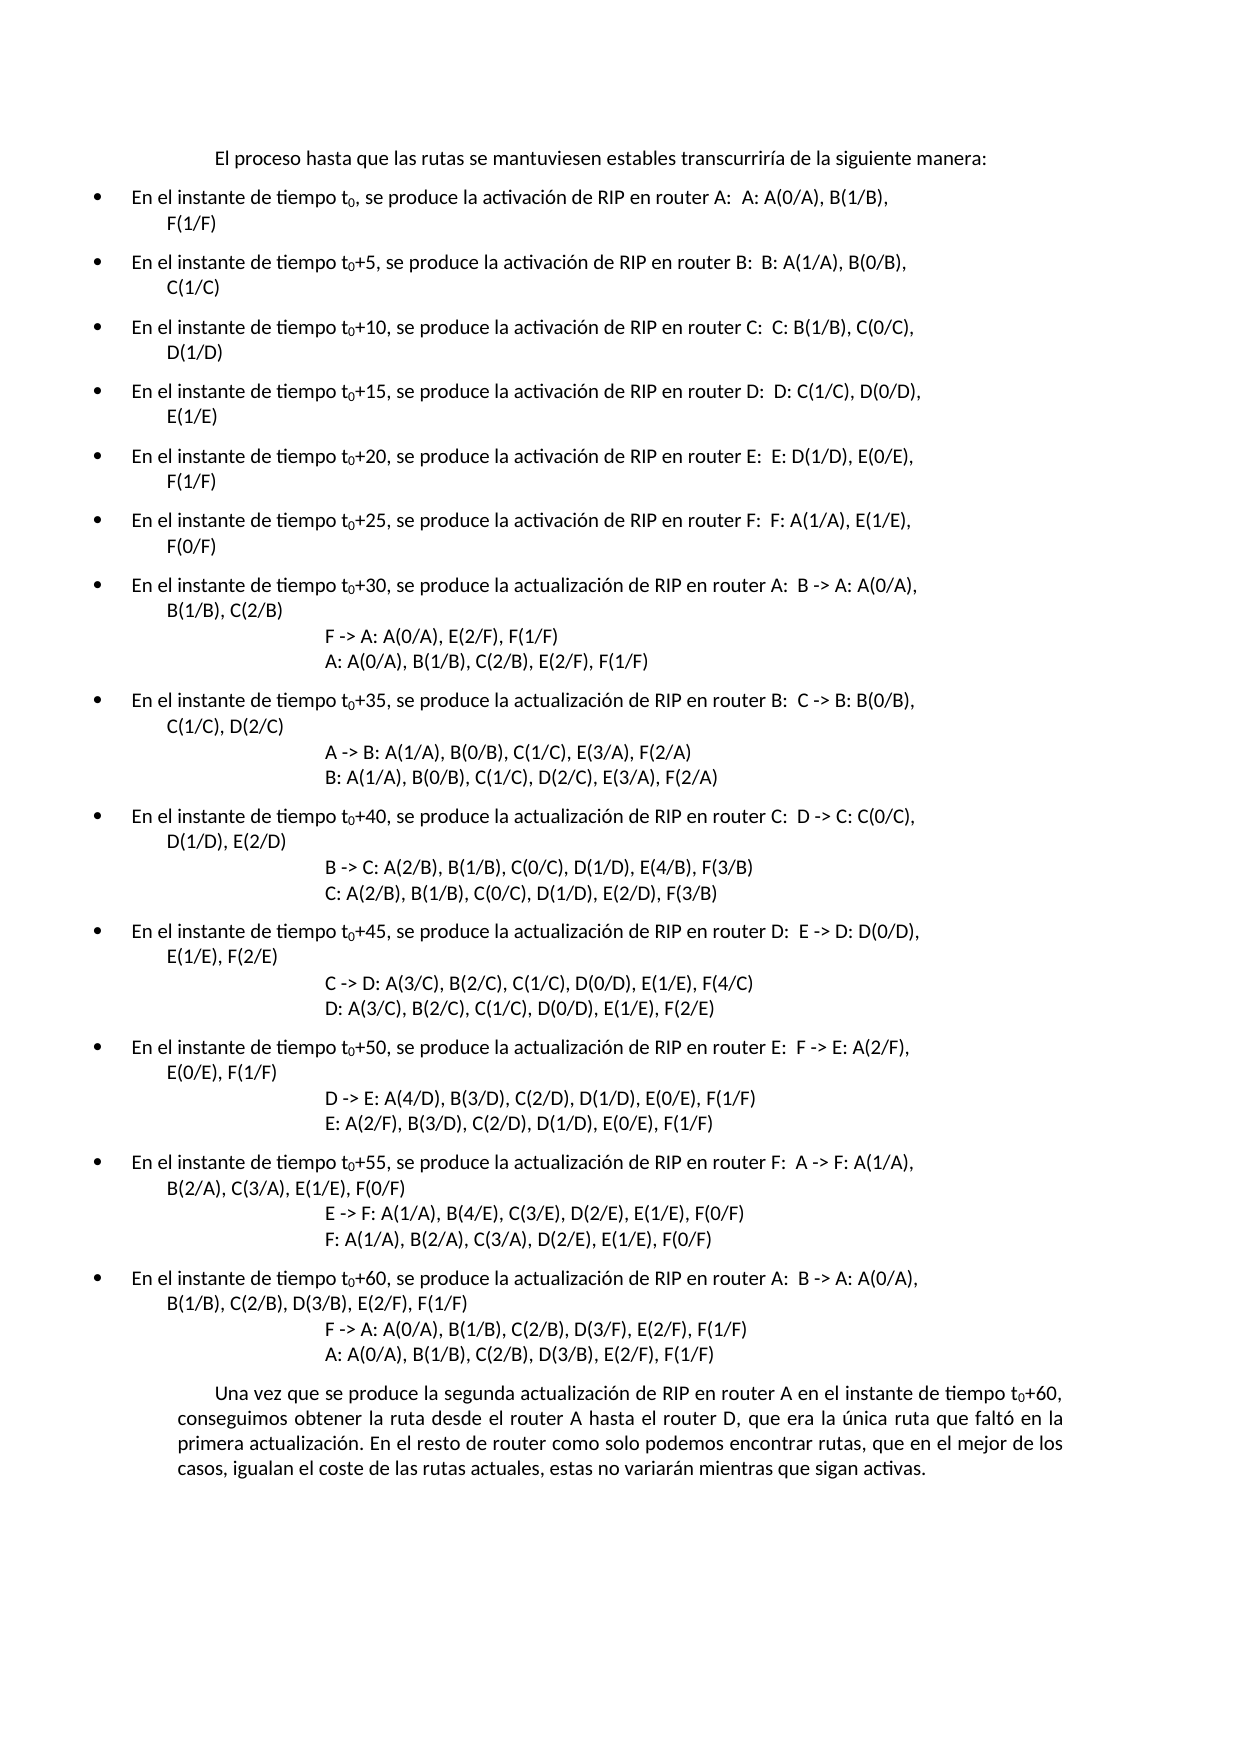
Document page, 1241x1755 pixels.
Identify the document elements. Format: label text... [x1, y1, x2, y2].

list En el instante de tiempo t0+40, se produce la actualización de RIP en router C: D -> C: C(0/C), D(1/D), E(2/D) [94, 803, 947, 854]
text C -> D: A(3/C), B(2/C), C(1/C), D(0/D), E(1/E), F(4/C) [325, 970, 1076, 995]
list En el instante de tiempo t0+15, se produce la activación de RIP en router D: D: C(1/C), D(0/D), E(1/E) [94, 378, 922, 429]
text A: A(0/A), B(1/B), C(2/B), D(3/B), E(2/F), F(1/F) [325, 1341, 1076, 1367]
list En el instante de tiempo t0+30, se produce la actualización de RIP en router A: B -> A: A(0/A), B(1/B), C(2/B) [94, 572, 947, 623]
list En el instante de tiempo t0+20, se produce la activación de RIP en router E: E: D(1/D), E(0/E), F(1/F) [94, 443, 922, 493]
text F: A(1/A), B(2/A), C(3/A), D(2/E), E(1/E), F(0/F) [325, 1226, 1076, 1251]
list En el instante de tiempo t0+45, se produce la actualización de RIP en router D: E -> D: D(0/D), E(1/E), F(2/E) [94, 919, 947, 969]
list En el instante de tiempo t0+55, se produce la actualización de RIP en router F: A -> F: A(1/A), B(2/A), C(3/A), E(1/E), F(0/F) [94, 1149, 946, 1200]
text El proceso hasta que las rutas se mantuviesen estables transcurriría de la siguiente manera: [214, 145, 1076, 171]
list En el instante de tiempo t0+50, se produce la actualización de RIP en router E: F -> E: A(2/F), E(0/E), F(1/F) [94, 1034, 947, 1084]
text C: A(2/B), B(1/B), C(0/C), D(1/D), E(2/D), F(3/B) [325, 880, 1076, 905]
text F -> A: A(0/A), E(2/F), F(1/F) [325, 623, 1076, 649]
list En el instante de tiempo t0+60, se produce la actualización de RIP en router A: B -> A: A(0/A), B(1/B), C(2/B), D(3/B), E(2/F), F(1/F) [94, 1265, 946, 1316]
text D: A(3/C), B(2/C), C(1/C), D(0/D), E(1/E), F(2/E) [325, 995, 1076, 1021]
text A -> B: A(1/A), B(0/B), C(1/C), E(3/A), F(2/A) [325, 739, 1076, 764]
text E: A(2/F), B(3/D), C(2/D), D(1/D), E(0/E), F(1/F) [325, 1110, 1076, 1136]
text B -> C: A(2/B), B(1/B), C(0/C), D(1/D), E(4/B), F(3/B) [325, 854, 1076, 880]
text E -> F: A(1/A), B(4/E), C(3/E), D(2/E), E(1/E), F(0/F) [325, 1200, 1076, 1226]
list En el instante de tiempo t0+10, se produce la activación de RIP en router C: C: B(1/B), C(0/C), D(1/D) [94, 314, 923, 364]
list En el instante de tiempo t0+35, se produce la actualización de RIP en router B: C -> B: B(0/B), C(1/C), D(2/C) [94, 688, 946, 738]
list En el instante de tiempo t0+5, se produce la activación de RIP en router B: B: A(1/A), B(0/B), C(1/C) [94, 249, 913, 300]
text A: A(0/A), B(1/B), C(2/B), E(2/F), F(1/F) [325, 649, 1076, 674]
list En el instante de tiempo t0+25, se produce la activación de RIP en router F: F: A(1/A), E(1/E), F(0/F) [94, 508, 922, 558]
text B: A(1/A), B(0/B), C(1/C), D(2/C), E(3/A), F(2/A) [325, 764, 1076, 789]
list En el instante de tiempo t0, se produce la activación de RIP en router A: A: A(0/A), B(1/B), F(1/F) [94, 184, 893, 235]
text D -> E: A(4/D), B(3/D), C(2/D), D(1/D), E(0/E), F(1/F) [325, 1085, 1076, 1110]
text F -> A: A(0/A), B(1/B), C(2/B), D(3/F), E(2/F), F(1/F) [325, 1316, 1076, 1341]
text Una vez que se produce la segunda actualización de RIP en router A en el instante de tiempo t0+60, conseguimos obtener la ruta desde el router A hasta el router D, que era la única ruta que faltó en la primera actualización. En el resto de router como solo podemos encontrar rutas, que en el mejor de los casos, igualan el coste de las rutas actuales, estas no variarán mientras que sigan activas. [177, 1380, 1064, 1480]
